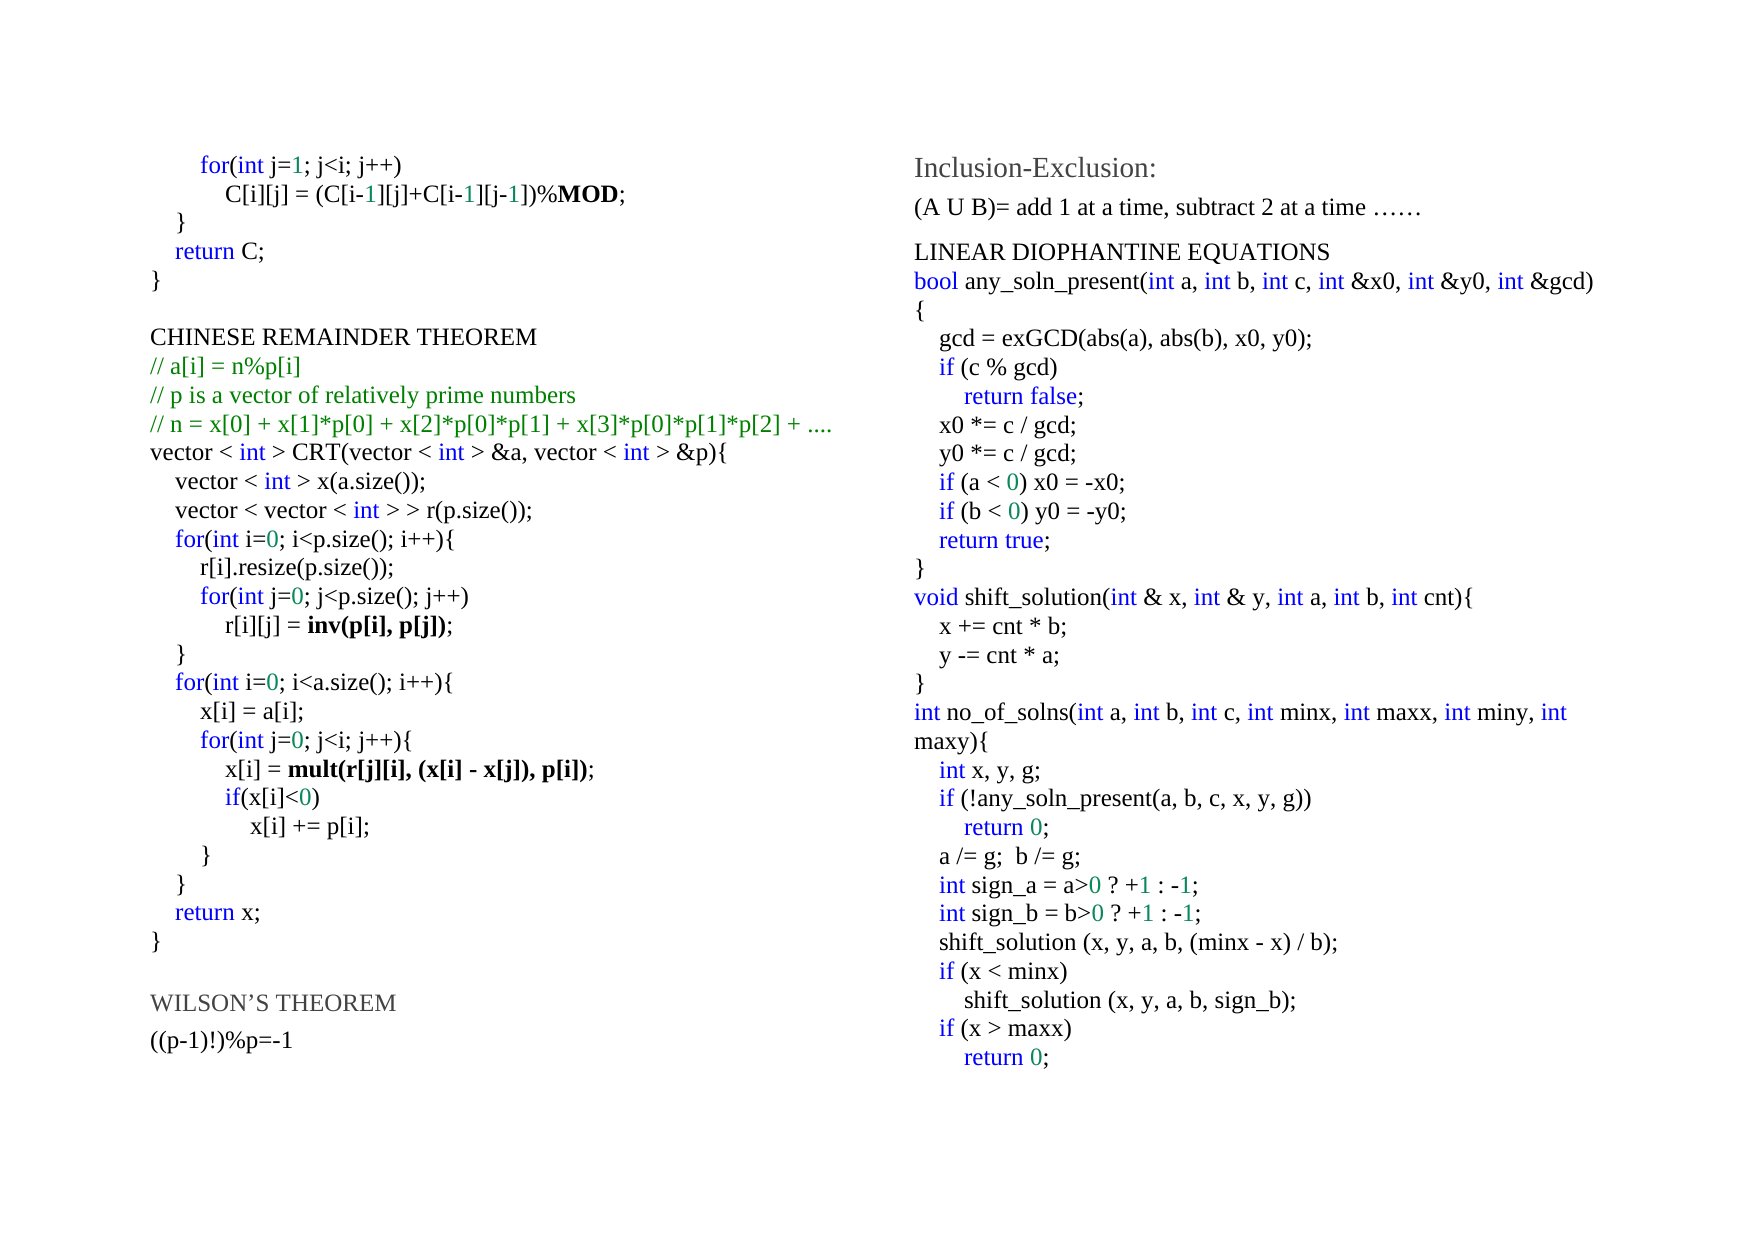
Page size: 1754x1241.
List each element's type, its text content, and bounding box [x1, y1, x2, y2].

text r[i].resize(p.size()); [150, 552, 840, 581]
text (A U B)= add 1 at a time, subtract 2 at a time …… [914, 192, 1604, 221]
text vector < vector < int > > r(p.size()); [150, 495, 840, 524]
text shift_solution (x, y, a, b, (minx - x) / b); [914, 927, 1604, 956]
text LINEAR DIOPHANTINE EQUATIONS [914, 237, 1604, 266]
text x[i] += p[i]; [150, 811, 840, 840]
text for(int j=0; j<p.size(); j++) [150, 581, 840, 610]
text if (b < 0) y0 = -y0; [914, 496, 1604, 525]
text y0 *= c / gcd; [914, 438, 1604, 467]
text C[i][j] = (C[i-1][j]+C[i-1][j-1])%MOD; [150, 179, 840, 207]
text x[i] = mult(r[j][i], (x[i] - x[j]), p[i]); [150, 754, 840, 782]
text } [150, 639, 840, 667]
subtitle Inclusion-Exclusion: [914, 150, 1604, 183]
text if (x < minx) [914, 956, 1604, 985]
text } [914, 553, 1604, 582]
text if(x[i]<0) [150, 782, 840, 811]
text return true; [914, 525, 1604, 553]
text } [914, 668, 1604, 697]
text } [150, 265, 840, 294]
text } [150, 840, 840, 869]
text vector < int > CRT(vector < int > &a, vector < int > &p){ [150, 437, 840, 466]
text ((p-1)!)%p=-1 [150, 1025, 840, 1054]
text for(int j=1; j<i; j++) [150, 150, 840, 179]
text if (a < 0) x0 = -x0; [914, 467, 1604, 496]
text a /= g; b /= g; [914, 841, 1604, 870]
text x += cnt * b; [914, 611, 1604, 640]
text // n = x[0] + x[1]*p[0] + x[2]*p[0]*p[1] + x[3]*p[0]*p[1]*p[2] + .... [150, 409, 840, 437]
text } [150, 869, 840, 897]
text x0 *= c / gcd; [914, 410, 1604, 438]
text for(int i=0; i<a.size(); i++){ [150, 667, 840, 696]
text if (!any_soln_present(a, b, c, x, y, g)) [914, 783, 1604, 812]
text y -= cnt * a; [914, 640, 1604, 668]
subtitle WILSON’S THEOREM [150, 988, 840, 1017]
text shift_solution (x, y, a, b, sign_b); [914, 985, 1604, 1013]
text } [150, 926, 840, 955]
text return 0; [914, 812, 1604, 841]
text return false; [914, 381, 1604, 410]
text } [150, 207, 840, 236]
text if (x > maxx) [914, 1013, 1604, 1042]
text bool any_soln_present(int a, int b, int c, int &x0, int &y0, int &gcd){ [914, 266, 1604, 323]
text for(int i=0; i<p.size(); i++){ [150, 524, 840, 552]
text CHINESE REMAINDER THEOREM [150, 322, 840, 351]
text for(int j=0; j<i; j++){ [150, 725, 840, 754]
text // p is a vector of relatively prime numbers [150, 380, 840, 409]
text int x, y, g; [914, 755, 1604, 783]
text int sign_a = a>0 ? +1 : -1; [914, 870, 1604, 898]
text void shift_solution(int & x, int & y, int a, int b, int cnt){ [914, 582, 1604, 611]
text return 0; [914, 1042, 1604, 1071]
text return C; [150, 236, 840, 265]
text gcd = exGCD(abs(a), abs(b), x0, y0); [914, 323, 1604, 352]
text x[i] = a[i]; [150, 696, 840, 725]
text vector < int > x(a.size()); [150, 466, 840, 495]
text int no_of_solns(int a, int b, int c, int minx, int maxx, int miny, int maxy){ [914, 697, 1604, 755]
text r[i][j] = inv(p[i], p[j]); [150, 610, 840, 639]
text // a[i] = n%p[i] [150, 351, 840, 380]
text int sign_b = b>0 ? +1 : -1; [914, 898, 1604, 927]
text return x; [150, 897, 840, 926]
text if (c % gcd) [914, 352, 1604, 381]
